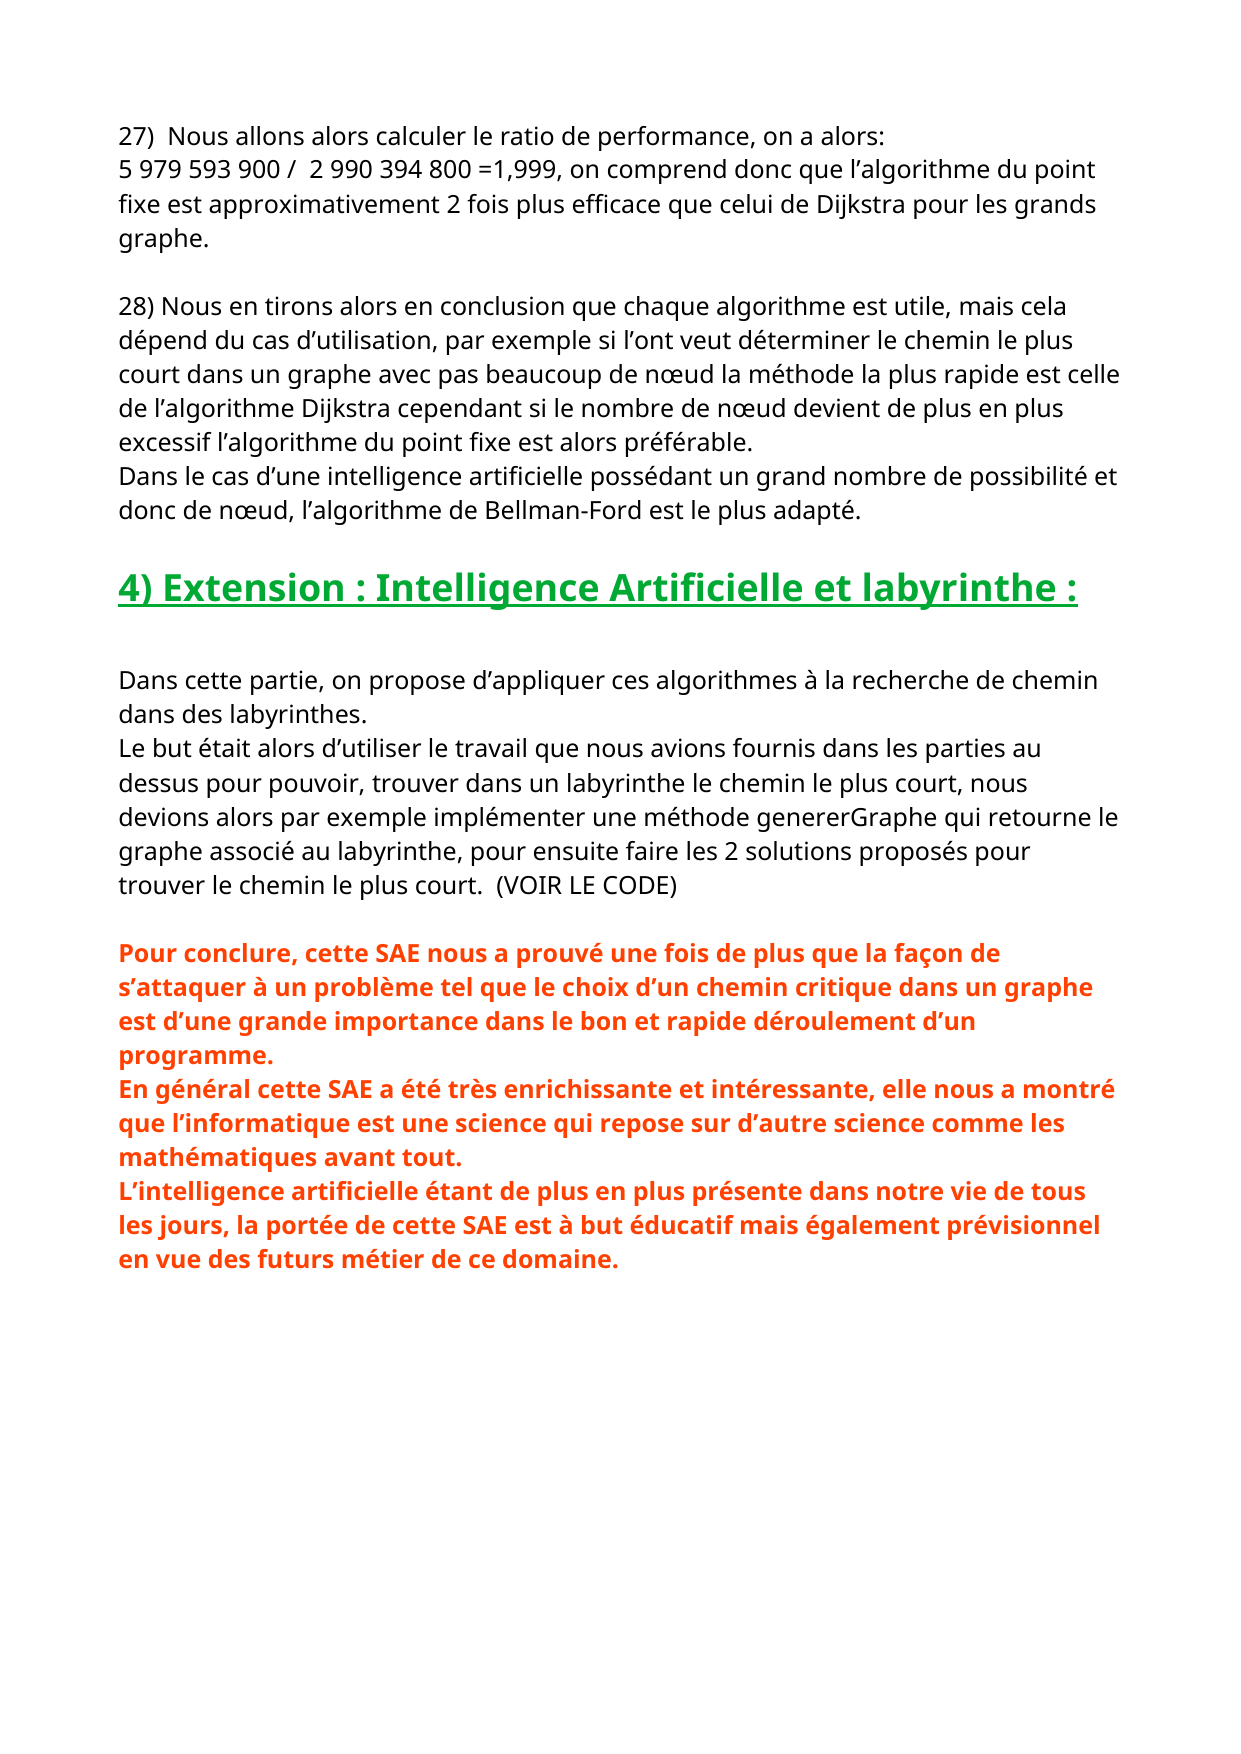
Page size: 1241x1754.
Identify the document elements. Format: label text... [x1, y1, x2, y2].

text Dans le cas d’une intelligence artificielle possédant un grand nombre de possibilité et donc de nœud, l’algorithme de Bellman-Ford est le plus adapté. [118, 459, 1122, 527]
text 4) Extension : Intelligence Artificielle et labyrinthe : [118, 561, 1122, 612]
text 5 979 593 900 / 2 990 394 800 =1,999, on comprend donc que l’algorithme du point fixe est approximativement 2 fois plus efficace que celui de Dijkstra pour les grands graphe. [118, 152, 1122, 254]
text Pour conclure, cette SAE nous a prouvé une fois de plus que la façon de s’attaquer à un problème tel que le choix d’un chemin critique dans un graphe est d’une grande importance dans le bon et rapide déroulement d’un programme. [118, 936, 1122, 1072]
text En général cette SAE a été très enrichissante et intéressante, elle nous a montré que l’informatique est une science qui repose sur d’autre science comme les mathématiques avant tout. [118, 1072, 1122, 1174]
text Le but était alors d’utiliser le travail que nous avions fournis dans les parties au dessus pour pouvoir, trouver dans un labyrinthe le chemin le plus court, nous devions alors par exemple implémenter une méthode genererGraphe qui retourne le graphe associé au labyrinthe, pour ensuite faire les 2 solutions proposés pour trouver le chemin le plus court. (VOIR LE CODE) [118, 731, 1122, 901]
text Dans cette partie, on propose d’appliquer ces algorithmes à la recherche de chemin dans des labyrinthes. [118, 663, 1122, 731]
text 27) Nous allons alors calculer le ratio de performance, on a alors: [118, 118, 1122, 152]
text 28) Nous en tirons alors en conclusion que chaque algorithme est utile, mais cela dépend du cas d’utilisation, par exemple si l’ont veut déterminer le chemin le plus court dans un graphe avec pas beaucoup de nœud la méthode la plus rapide est celle de l’algorithme Dijkstra cependant si le nombre de nœud devient de plus en plus excessif l’algorithme du point fixe est alors préférable. [118, 288, 1122, 459]
text L’intelligence artificielle étant de plus en plus présente dans notre vie de tous les jours, la portée de cette SAE est à but éducatif mais également prévisionnel en vue des futurs métier de ce domaine. [118, 1174, 1122, 1276]
